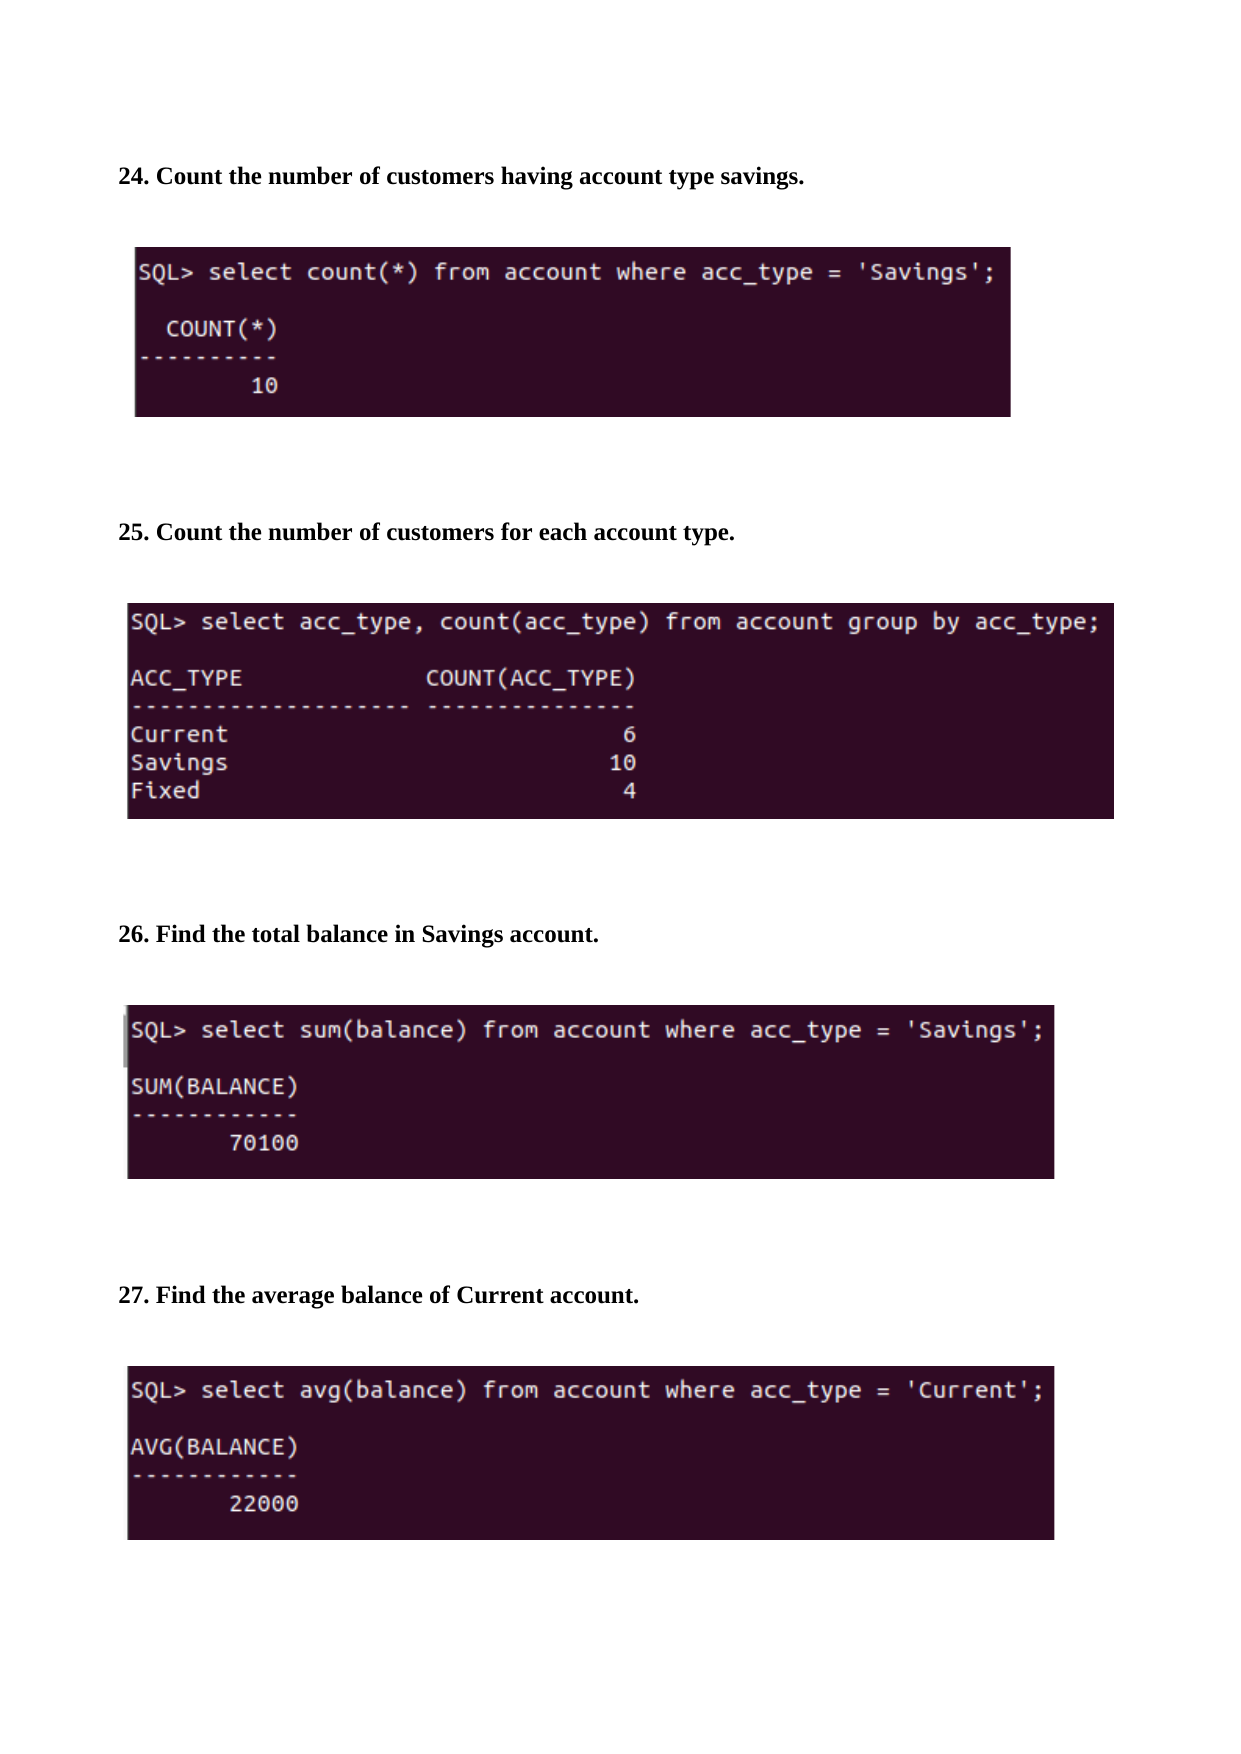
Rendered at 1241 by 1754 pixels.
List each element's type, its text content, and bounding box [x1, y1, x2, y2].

text 24. Count the number of customers having account type savings. [118, 161, 1122, 190]
text 26. Find the total balance in Savings account. [118, 919, 1122, 948]
picture [123, 1366, 1055, 1540]
picture [123, 1005, 1055, 1179]
picture [126, 603, 1114, 819]
picture [132, 247, 1011, 417]
text 27. Find the average balance of Current account. [118, 1280, 1122, 1308]
text 25. Count the number of customers for each account type. [118, 517, 1122, 546]
